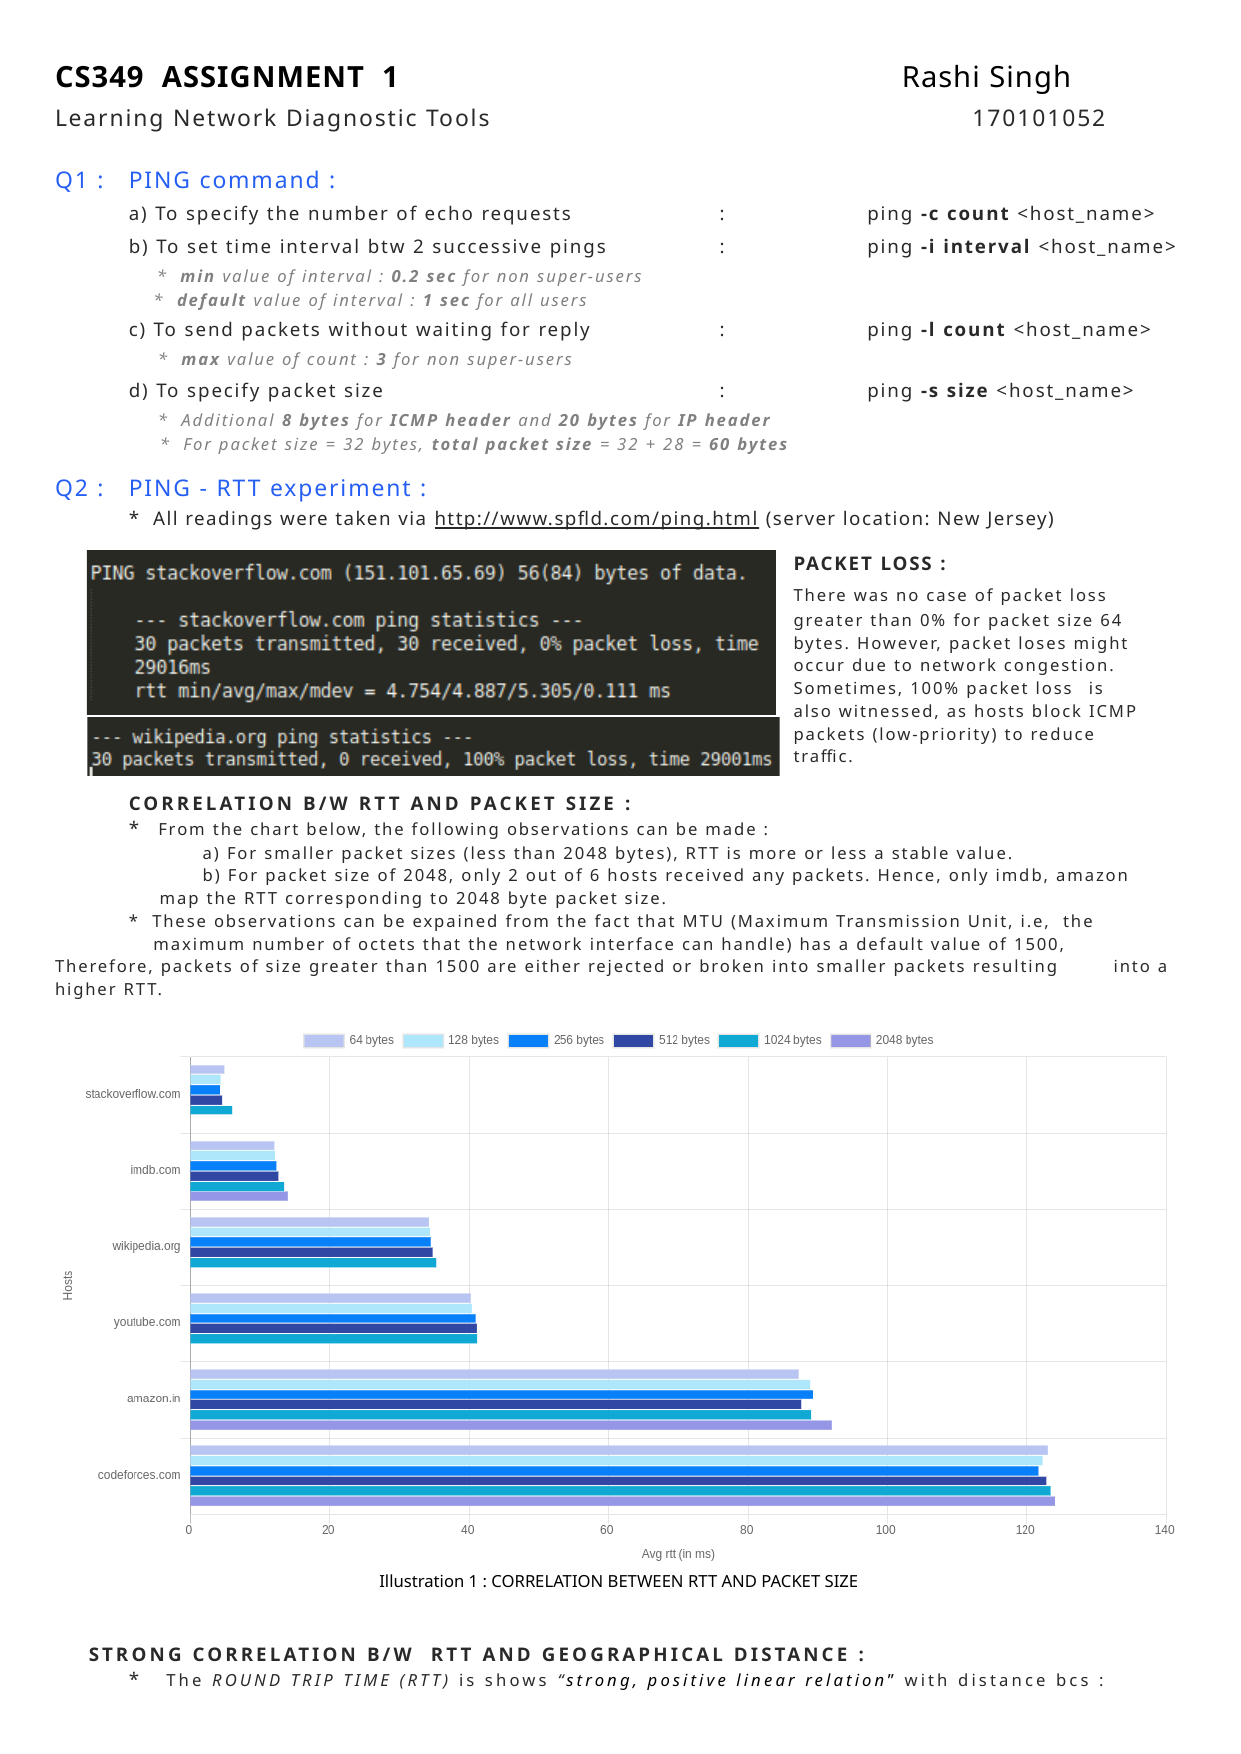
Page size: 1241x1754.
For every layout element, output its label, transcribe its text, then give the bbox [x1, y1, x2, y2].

text * Additional 8 bytes for ICMP header and 20 bytes for IP header [55, 404, 1177, 432]
text d) To specify packet size : ping -s size <host_name> [55, 376, 1177, 404]
picture [86, 550, 776, 715]
text * From the chart below, the following observations can be made : [55, 816, 1177, 841]
text * The ROUND TRIP TIME (RTT) is shows “strong, positive linear relation” with distance bcs : [55, 1666, 1177, 1692]
text b) To set time interval btw 2 successive pings : ping -i interval <host_name> [55, 232, 1177, 260]
text CORRELATION B/W RTT AND PACKET SIZE : [55, 790, 1177, 816]
text * All readings were taken via http://www.spfld.com/ping.html (server location: New Jersey) [55, 503, 1177, 532]
text * These observations can be expained from the fact that MTU (Maximum Transmission Unit, i.e, the maximum number of octets that the network interface can handle) has a default value of 1500, Therefore, packets of size greater than 1500 are either rejected or broken into smaller packets resulting into a higher RTT. [55, 909, 1177, 1000]
text * min value of interval : 0.2 sec for non super-users [55, 260, 1177, 288]
text c) To send packets without waiting for reply : ping -l count <host_name> [55, 314, 1177, 343]
text Q1 : PING command : [55, 164, 1177, 196]
text There was no case of packet loss greater than 0% for packet size 64 bytes. However, packet loses might occur due to network congestion. Sometimes, 100% packet loss is also witnessed, as hosts block ICMP packets (low-priority) to reduce traffic. [55, 577, 1177, 767]
text b) For packet size of 2048, only 2 out of 6 hosts received any packets. Hence, only imdb, amazon map the RTT corresponding to 2048 byte packet size. [55, 864, 1177, 909]
text * For packet size = 32 bytes, total packet size = 32 + 28 = 60 bytes [55, 432, 1177, 455]
text * max value of count : 3 for non super-users [55, 343, 1177, 371]
text Q2 : PING - RTT experiment : [55, 472, 1177, 503]
text a) For smaller packet sizes (less than 2048 bytes), RTT is more or less a stable value. [55, 841, 1177, 864]
text a) To specify the number of echo requests : ping -c count <host_name> [55, 196, 1177, 227]
text Learning Network Diagnostic Tools 170101052 [55, 102, 1177, 133]
text PACKET LOSS : [55, 546, 1177, 577]
picture [57, 1026, 1180, 1565]
text CS349 ASSIGNMENT 1 Rashi Singh [55, 56, 1177, 96]
picture [87, 717, 780, 776]
text * default value of interval : 1 sec for all users [55, 288, 1177, 311]
text STRONG CORRELATION B/W RTT AND GEOGRAPHICAL DISTANCE : [55, 1641, 1177, 1666]
text Illustration 1 : CORRELATION BETWEEN RTT AND PACKET SIZE [58, 1565, 1180, 1593]
